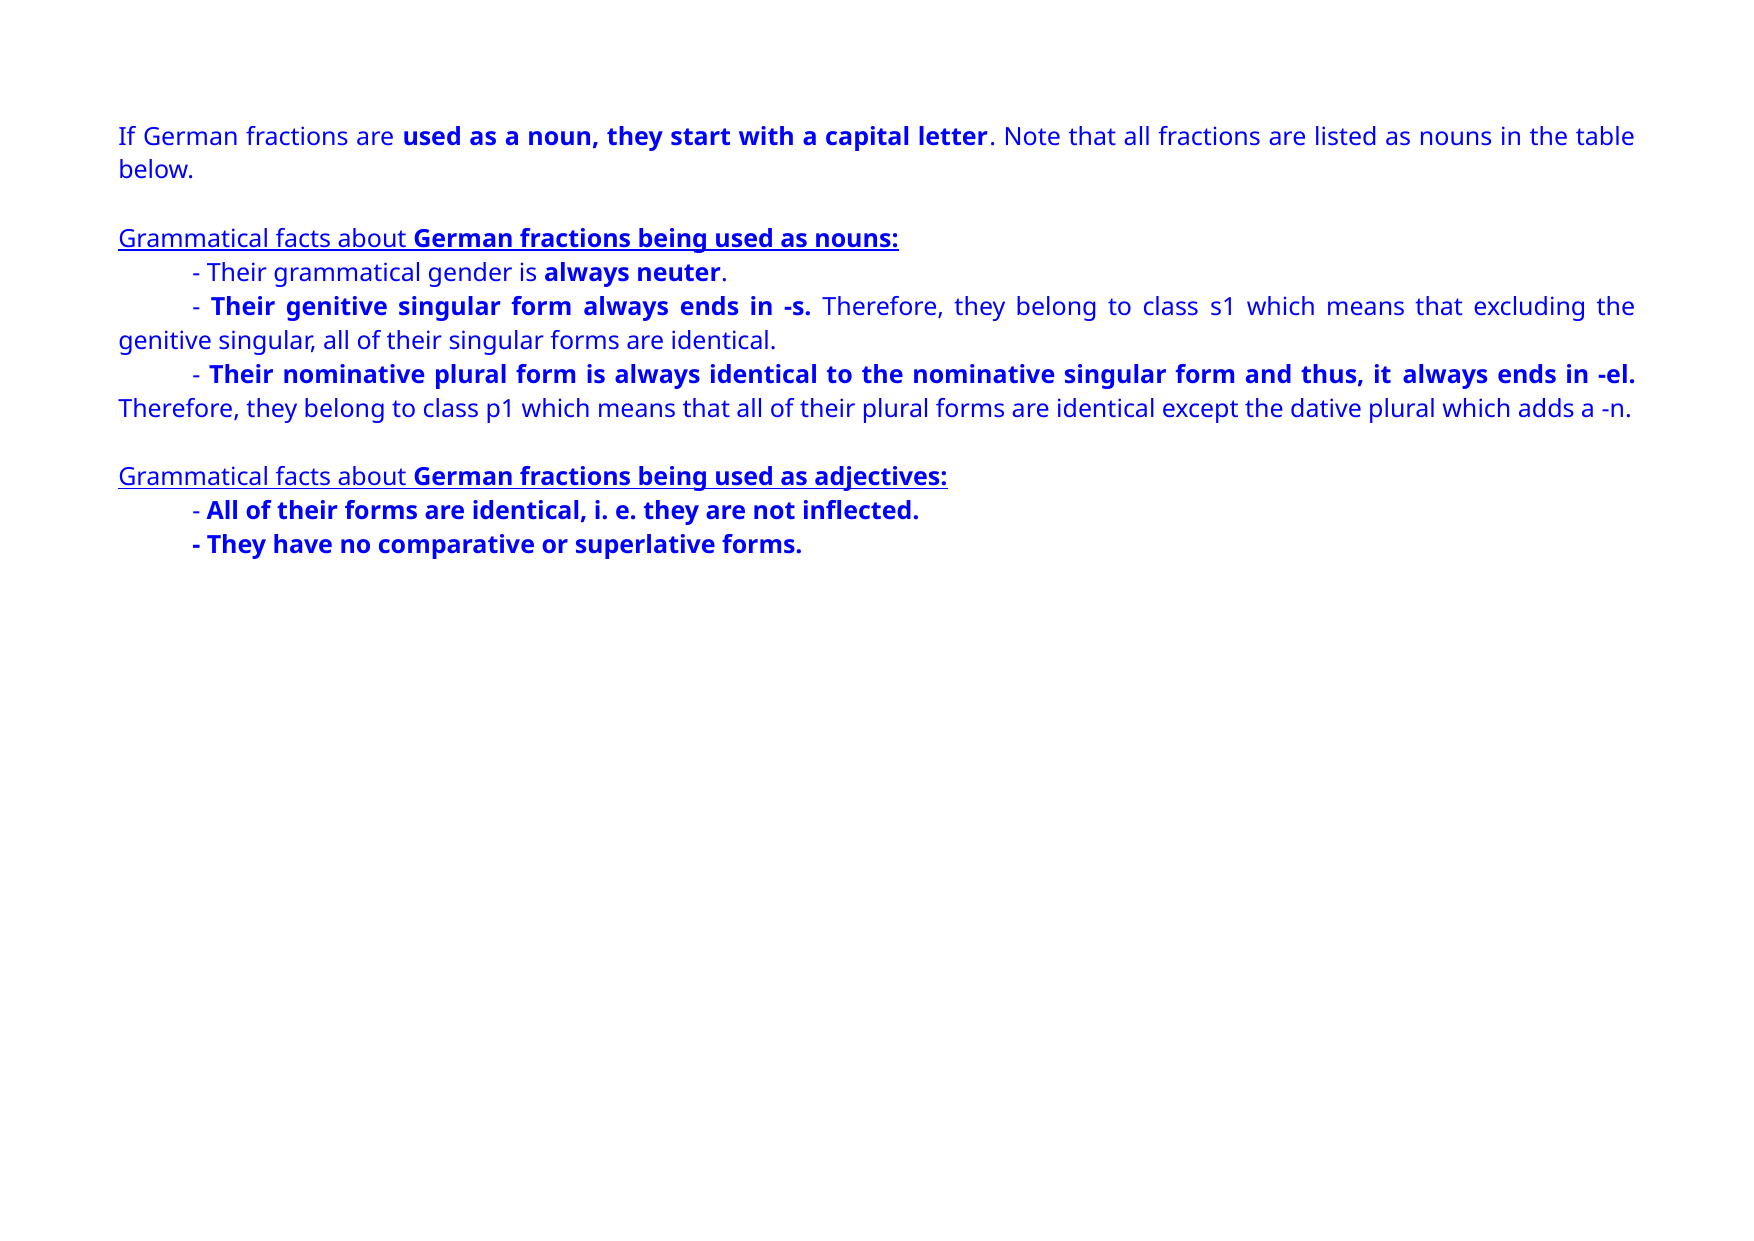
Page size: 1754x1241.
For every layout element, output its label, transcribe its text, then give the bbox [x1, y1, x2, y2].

text Grammatical facts about German fractions being used as adjectives: [118, 459, 1636, 493]
text - Their genitive singular form always ends in -s. Therefore, they belong to class s1 which means that excluding the genitive singular, all of their singular forms are identical. [118, 288, 1636, 357]
text - Their nominative plural form is always identical to the nominative singular form and thus, it always ends in -el. Therefore, they belong to class p1 which means that all of their plural forms are identical except the dative plural which adds a -n. [118, 357, 1636, 425]
text Grammatical facts about German fractions being used as nouns: [118, 220, 1636, 254]
text - They have no comparative or superlative forms. [118, 527, 1636, 561]
text - All of their forms are identical, i. e. they are not inflected. [118, 493, 1636, 527]
text If German fractions are used as a noun, they start with a capital letter. Note that all fractions are listed as nouns in the table below. [118, 118, 1636, 186]
text - Their grammatical gender is always neuter. [118, 254, 1636, 288]
